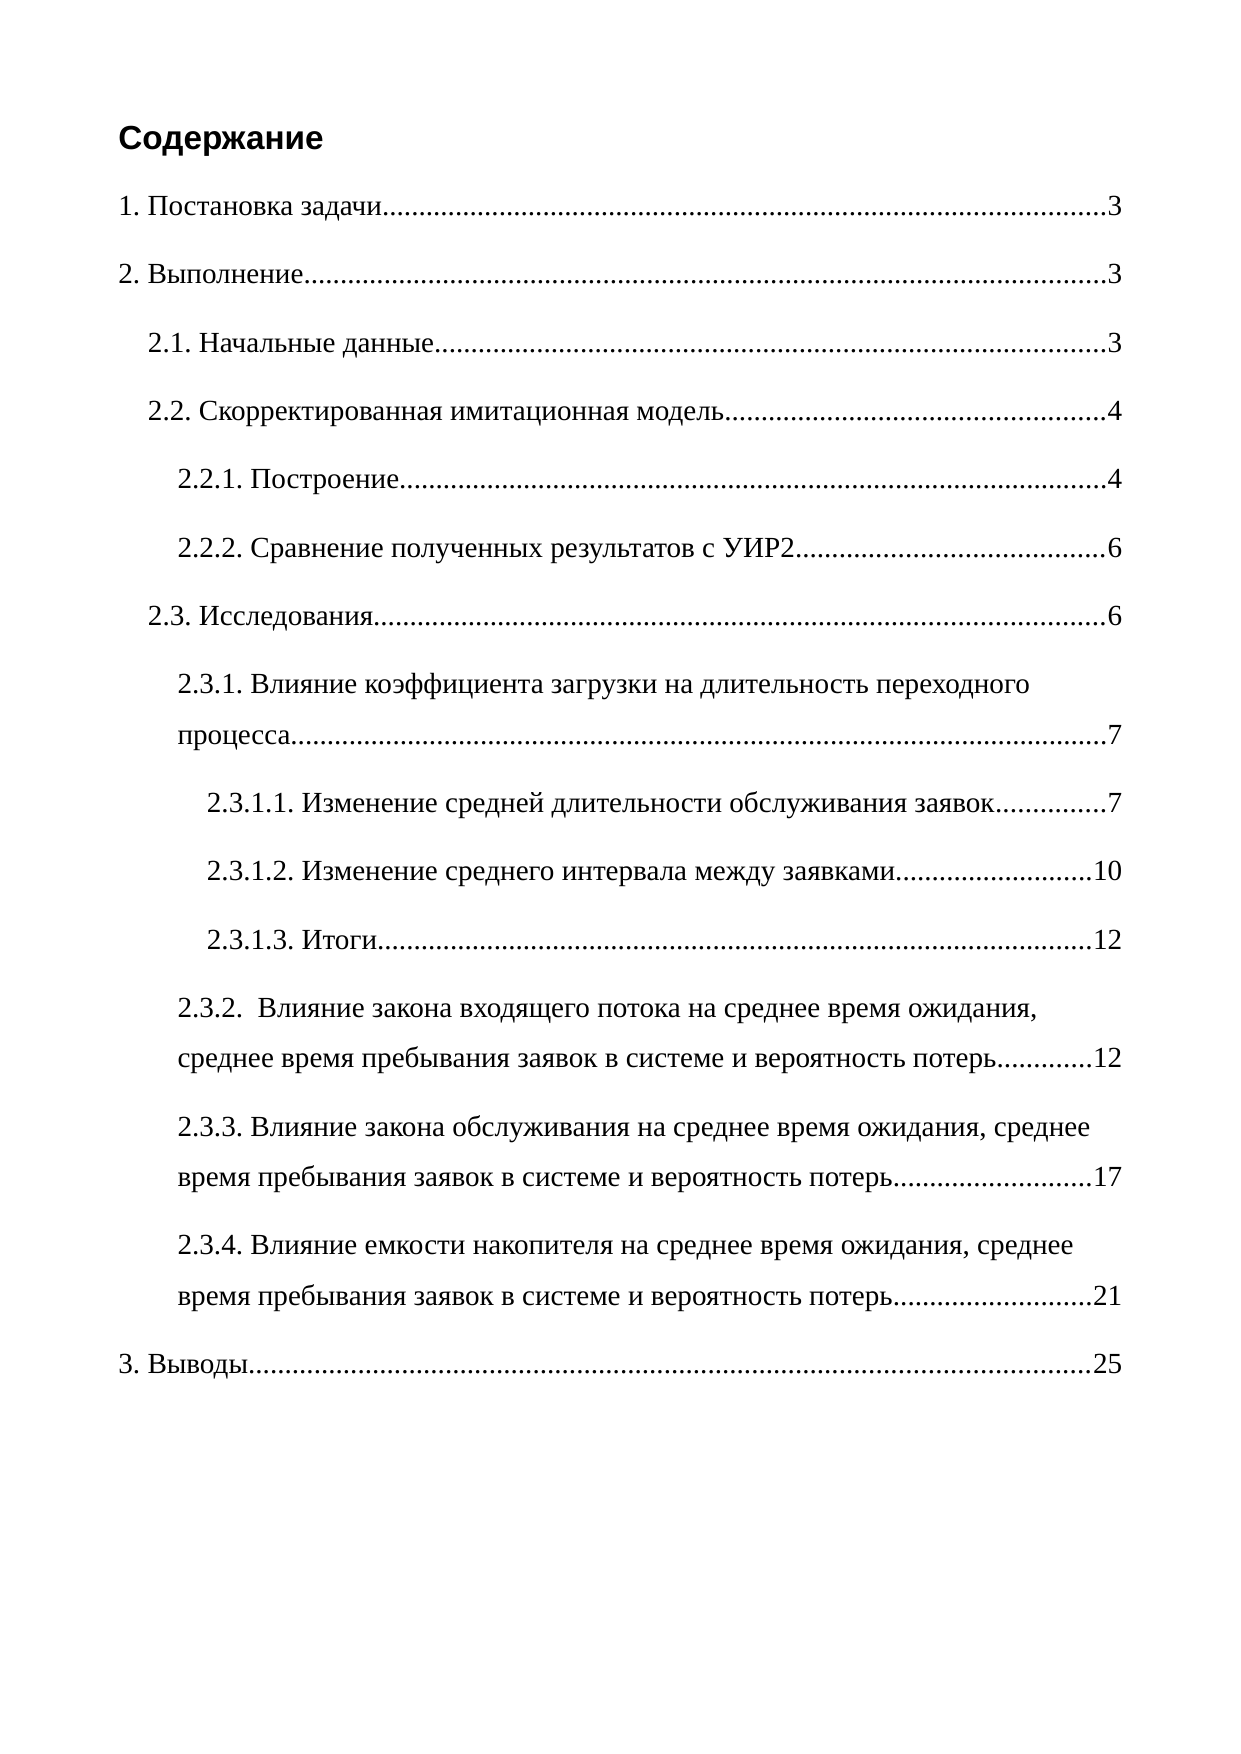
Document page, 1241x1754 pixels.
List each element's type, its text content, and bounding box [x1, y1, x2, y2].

text 2.2.2. Сравнение полученных результатов с УИР2 6 [177, 530, 1122, 563]
text 2.1. Начальные данные 3 [148, 325, 1122, 358]
text 2.3.1.1. Изменение средней длительности обслуживания заявок 7 [207, 785, 1122, 819]
text 2.3.3. Влияние закона обслуживания на среднее время ожидания, среднее время пребывания заявок в системе и вероятность потерь 17 [177, 1109, 1122, 1193]
text 3. Выводы 25 [118, 1346, 1122, 1380]
text 2.3.1.3. Итоги 12 [207, 922, 1122, 955]
text 1. Постановка задачи 3 [118, 188, 1122, 222]
text 2.3.2. Влияние закона входящего потока на среднее время ожидания, среднее время пребывания заявок в системе и вероятность потерь 12 [177, 990, 1122, 1074]
text 2. Выполнение 3 [118, 257, 1122, 290]
text 2.3. Исследования 6 [148, 598, 1122, 632]
text 2.3.1.2. Изменение среднего интервала между заявками 10 [207, 853, 1122, 887]
text 2.3.1. Влияние коэффициента загрузки на длительность переходного процесса 7 [177, 667, 1122, 750]
text 2.3.4. Влияние емкости накопителя на среднее время ожидания, среднее время пребывания заявок в системе и вероятность потерь 21 [177, 1227, 1122, 1311]
subtitle Содержание [118, 118, 1122, 157]
text 2.2. Скорректированная имитационная модель 4 [148, 393, 1122, 427]
text 2.2.1. Построение 4 [177, 462, 1122, 495]
